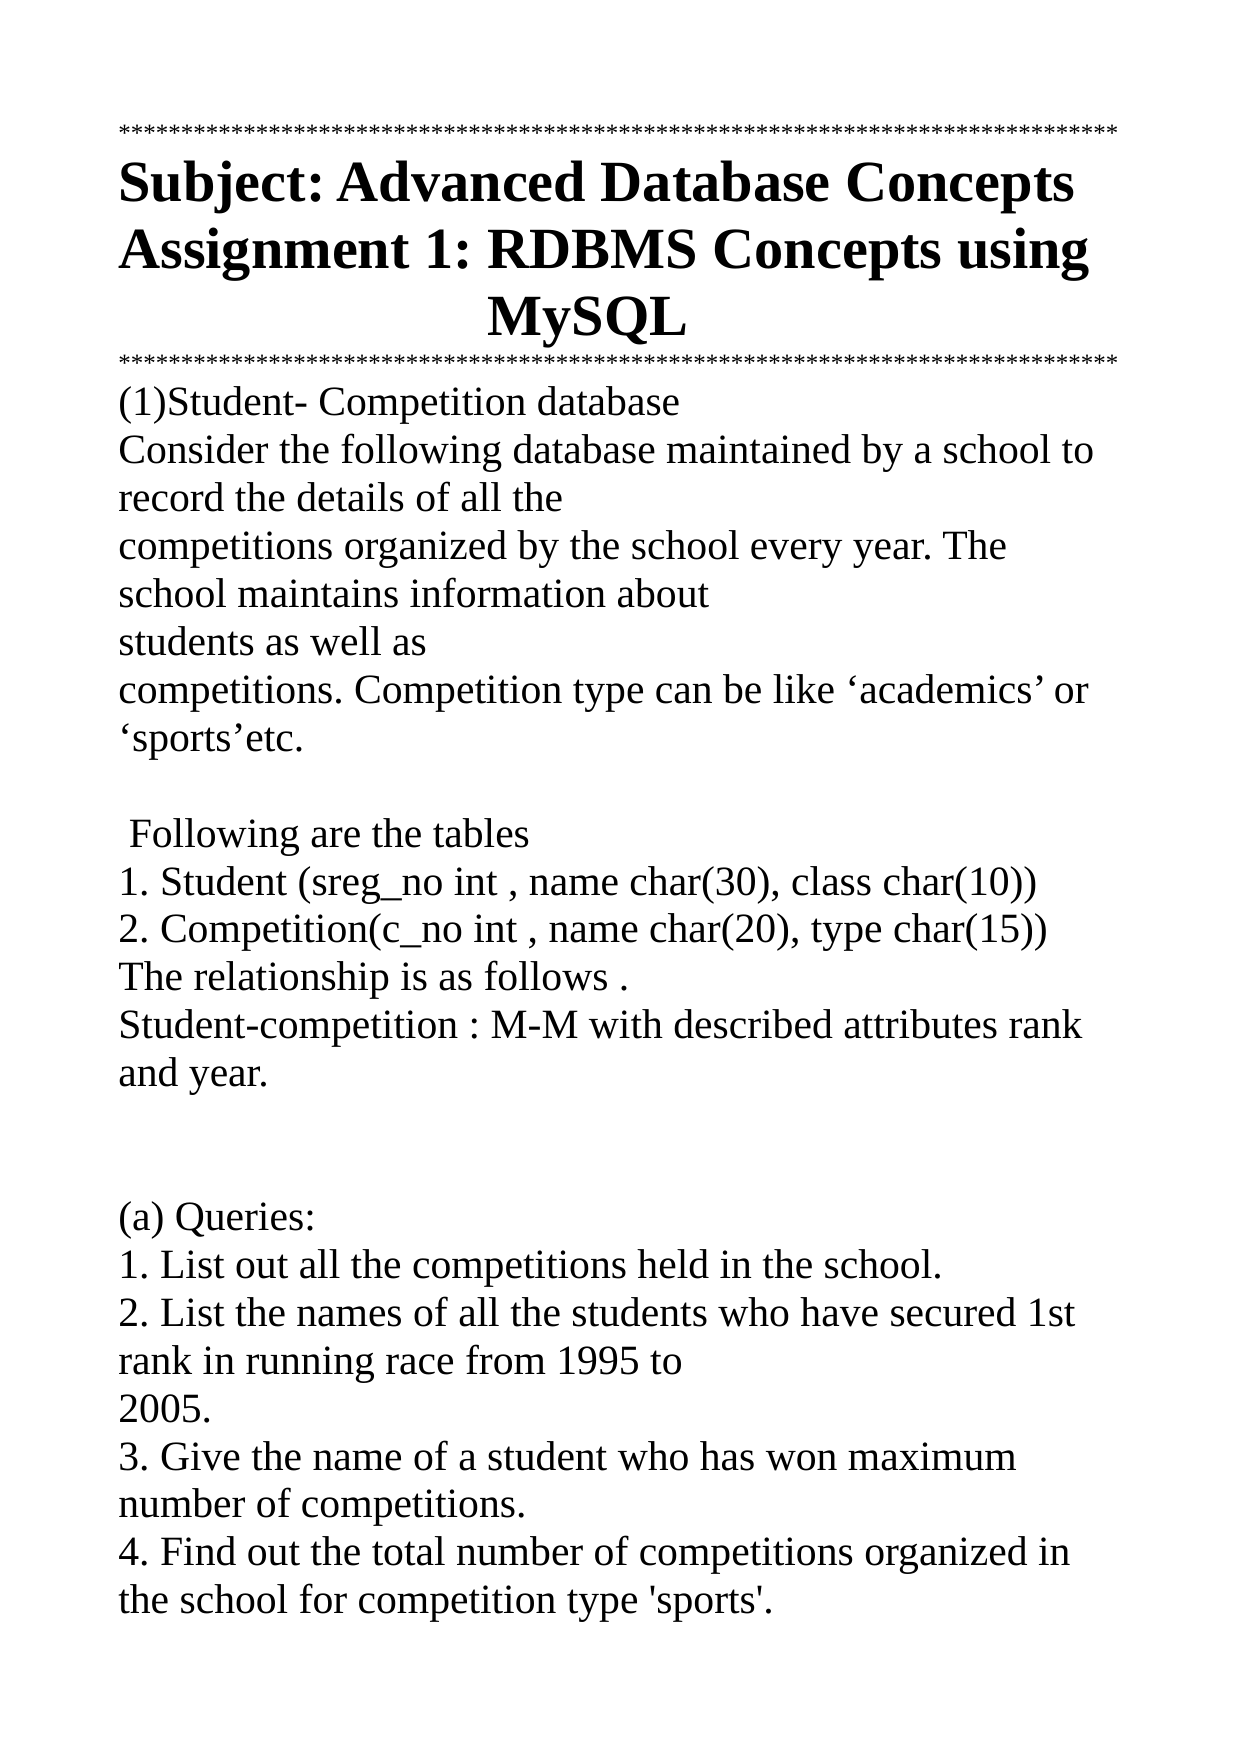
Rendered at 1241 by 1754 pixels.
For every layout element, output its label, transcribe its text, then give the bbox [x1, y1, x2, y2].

text (a) Queries: [118, 1191, 1122, 1239]
text Student-competition : M-M with described attributes rank and year. [118, 1000, 1122, 1096]
text The relationship is as follows . [118, 952, 1122, 1000]
text ******************************************************************************** [118, 118, 1122, 147]
text competitions. Competition type can be like ‘academics’ or ‘sports’etc. [118, 664, 1122, 760]
text ******************************************************************************** [118, 348, 1122, 377]
text competitions organized by the school every year. The school maintains information about [118, 521, 1122, 616]
text Subject: Advanced Database Concepts [118, 147, 1122, 214]
text 3. Give the name of a student who has won maximum number of competitions. [118, 1431, 1122, 1527]
text 2005. [118, 1383, 1122, 1431]
text 2. Competition(c_no int , name char(20), type char(15)) [118, 904, 1122, 952]
text 4. Find out the total number of competitions organized in the school for competition type 'sports'. [118, 1527, 1122, 1623]
text Assignment 1: RDBMS Concepts using MySQL [118, 214, 1122, 348]
text students as well as [118, 616, 1122, 664]
text (1)Student- Competition database [118, 377, 1122, 425]
text 1. List out all the competitions held in the school. [118, 1239, 1122, 1287]
text 1. Student (sreg_no int , name char(30), class char(10)) [118, 856, 1122, 904]
text Following are the tables [118, 808, 1122, 856]
text 2. List the names of all the students who have secured 1st rank in running race from 1995 to [118, 1287, 1122, 1383]
text Consider the following database maintained by a school to record the details of all the [118, 425, 1122, 521]
